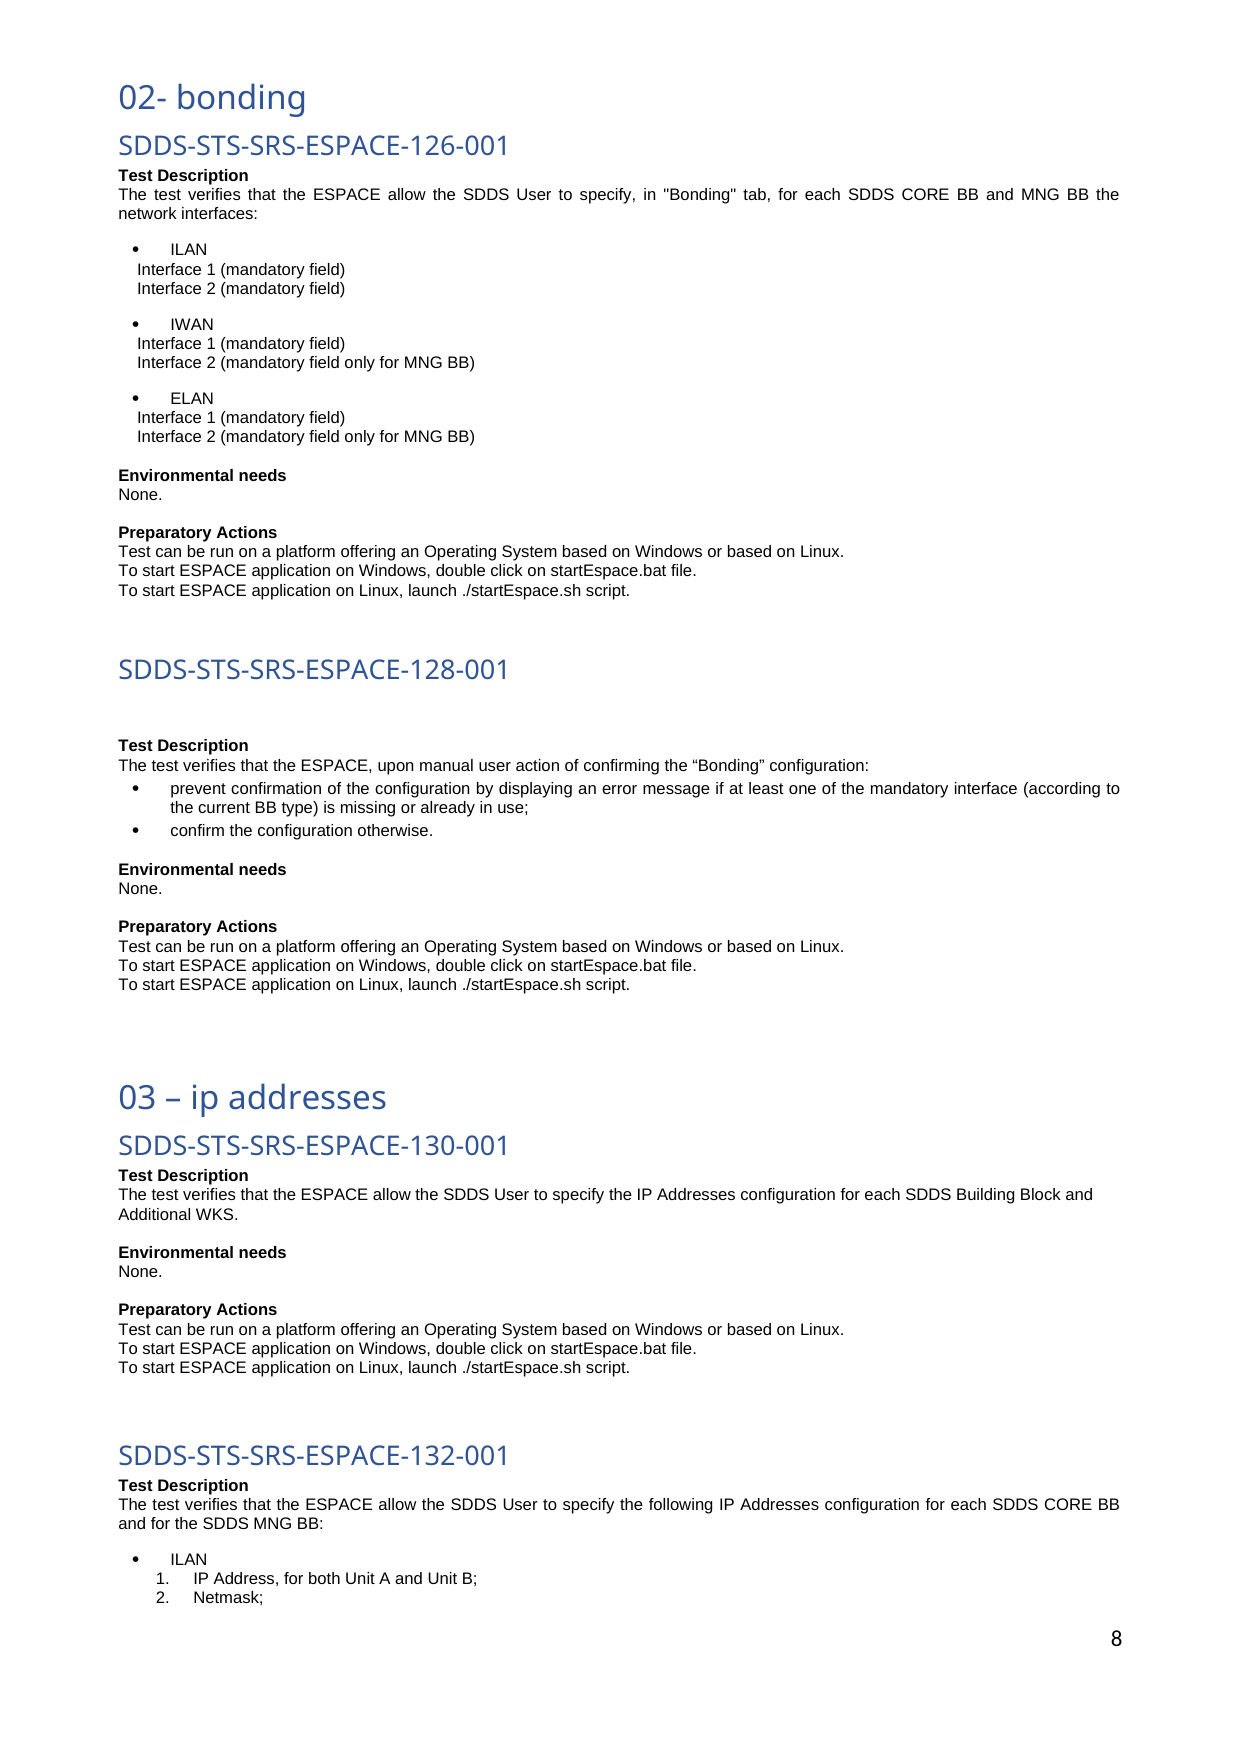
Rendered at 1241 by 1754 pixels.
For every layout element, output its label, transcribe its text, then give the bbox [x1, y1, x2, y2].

list IP Address, for both Unit A and Unit B; [156, 1569, 1122, 1588]
text Environmental needs [118, 465, 1122, 484]
text Interface 2 (mandatory field only for MNG BB) [118, 427, 1122, 446]
text Interface 1 (mandatory field) [118, 259, 1122, 278]
text Test Description [118, 166, 1122, 185]
text Environmental needs [118, 1243, 1122, 1262]
text To start ESPACE application on Linux, launch ./startEspace.sh script. [118, 1358, 1122, 1377]
list ILAN [133, 240, 1122, 259]
text To start ESPACE application on Linux, launch ./startEspace.sh script. [118, 580, 1122, 599]
list Netmask; [156, 1588, 1122, 1607]
text Interface 2 (mandatory field) [118, 278, 1122, 298]
text The test verifies that the ESPACE allow the SDDS User to specify the following IP Addresses configuration for each SDDS CORE BB and for the SDDS MNG BB: [118, 1494, 1122, 1533]
list prevent confirmation of the configuration by displaying an error message if at least one of the mandatory interface (according to the current BB type) is missing or already in use; [133, 779, 1122, 817]
subtitle 03 – ip addresses [118, 1074, 1122, 1119]
subtitle SDDS-STS-SRS-ESPACE-126-001 [118, 126, 1122, 163]
list ELAN [133, 388, 1122, 408]
text Interface 2 (mandatory field only for MNG BB) [118, 353, 1122, 372]
subtitle 02- bonding [118, 74, 1122, 119]
text None. [118, 484, 1122, 504]
text Preparatory Actions [118, 1300, 1122, 1319]
text None. [118, 1262, 1122, 1281]
text To start ESPACE application on Windows, double click on startEspace.bat file. [118, 1338, 1122, 1358]
text Test Description [118, 736, 1122, 755]
text Preparatory Actions [118, 917, 1122, 936]
text Test can be run on a platform offering an Operating System based on Windows or based on Linux. [118, 1319, 1122, 1338]
text To start ESPACE application on Windows, double click on startEspace.bat file. [118, 956, 1122, 975]
text Environmental needs [118, 860, 1122, 879]
text Interface 1 (mandatory field) [118, 333, 1122, 353]
text Test Description [118, 1166, 1122, 1185]
text To start ESPACE application on Linux, launch ./startEspace.sh script. [118, 975, 1122, 994]
list IWAN [133, 314, 1122, 333]
list ILAN [133, 1549, 1122, 1569]
text Test can be run on a platform offering an Operating System based on Windows or based on Linux. [118, 936, 1122, 956]
subtitle SDDS-STS-SRS-ESPACE-128-001 [118, 650, 1122, 687]
text To start ESPACE application on Windows, double click on startEspace.bat file. [118, 561, 1122, 580]
subtitle SDDS-STS-SRS-ESPACE-132-001 [118, 1436, 1122, 1473]
text None. [118, 879, 1122, 898]
text The test verifies that the ESPACE allow the SDDS User to specify the IP Addresses configuration for each SDDS Building Block and Additional WKS. [118, 1185, 1122, 1223]
text Preparatory Actions [118, 523, 1122, 542]
text The test verifies that the ESPACE allow the SDDS User to specify, in "Bonding" tab, for each SDDS CORE BB and MNG BB the network interfaces: [118, 185, 1122, 223]
text Test Description [118, 1475, 1122, 1494]
text The test verifies that the ESPACE, upon manual user action of confirming the “Bonding” configuration: [118, 755, 1122, 774]
list confirm the configuration otherwise. [133, 821, 1122, 841]
text Interface 1 (mandatory field) [118, 408, 1122, 427]
subtitle SDDS-STS-SRS-ESPACE-130-001 [118, 1127, 1122, 1163]
text Test can be run on a platform offering an Operating System based on Windows or based on Linux. [118, 542, 1122, 561]
